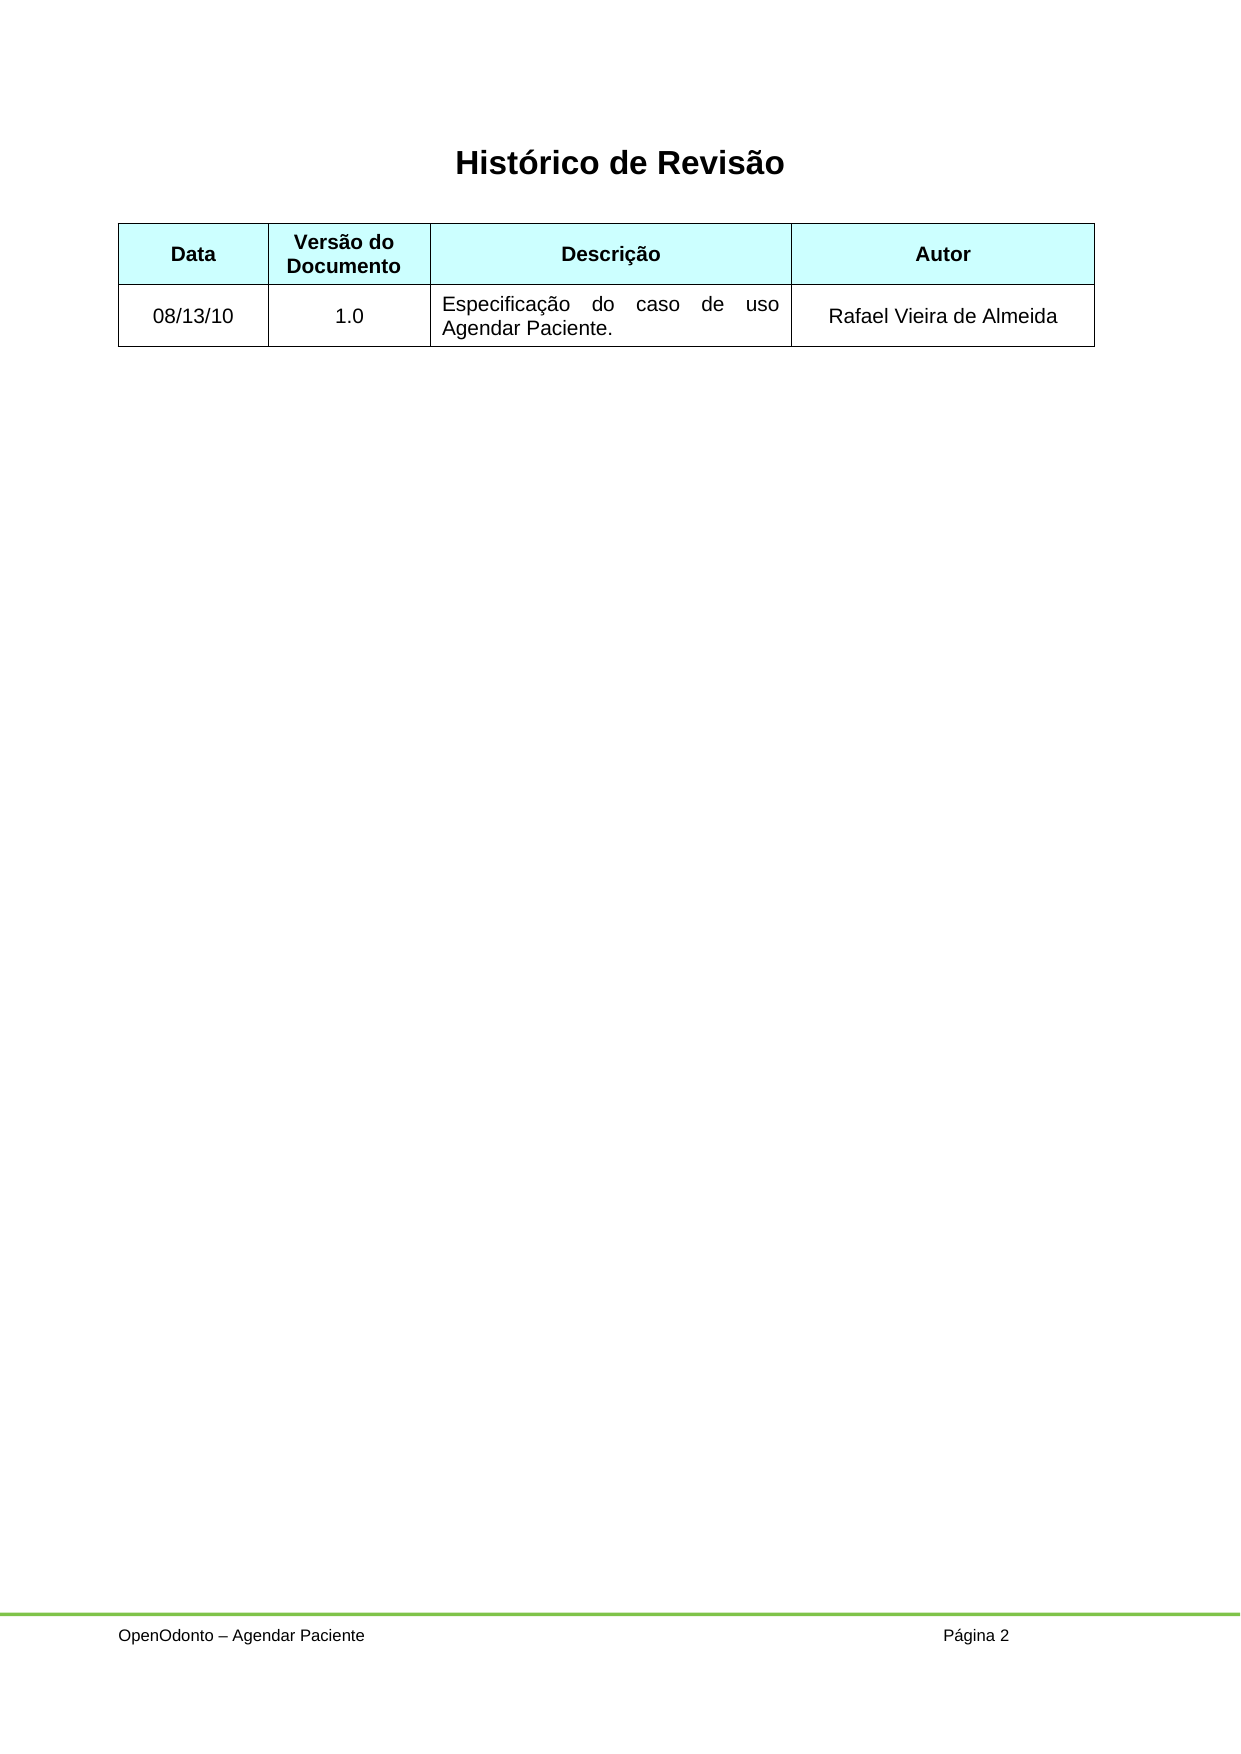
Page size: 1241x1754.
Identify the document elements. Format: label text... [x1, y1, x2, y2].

table_cell Especificação do caso de uso Agendar Paciente. [431, 285, 791, 346]
table_cell 1.0 [269, 285, 430, 346]
table_header Versão do Documento [269, 224, 430, 284]
title Histórico de Revisão [118, 143, 1122, 182]
table_header Autor [792, 224, 1094, 284]
table_header Data [119, 224, 268, 284]
table_cell Rafael Vieira de Almeida [792, 285, 1094, 346]
table_header Descrição [431, 224, 791, 284]
table_cell 13/08/10 [119, 285, 268, 346]
